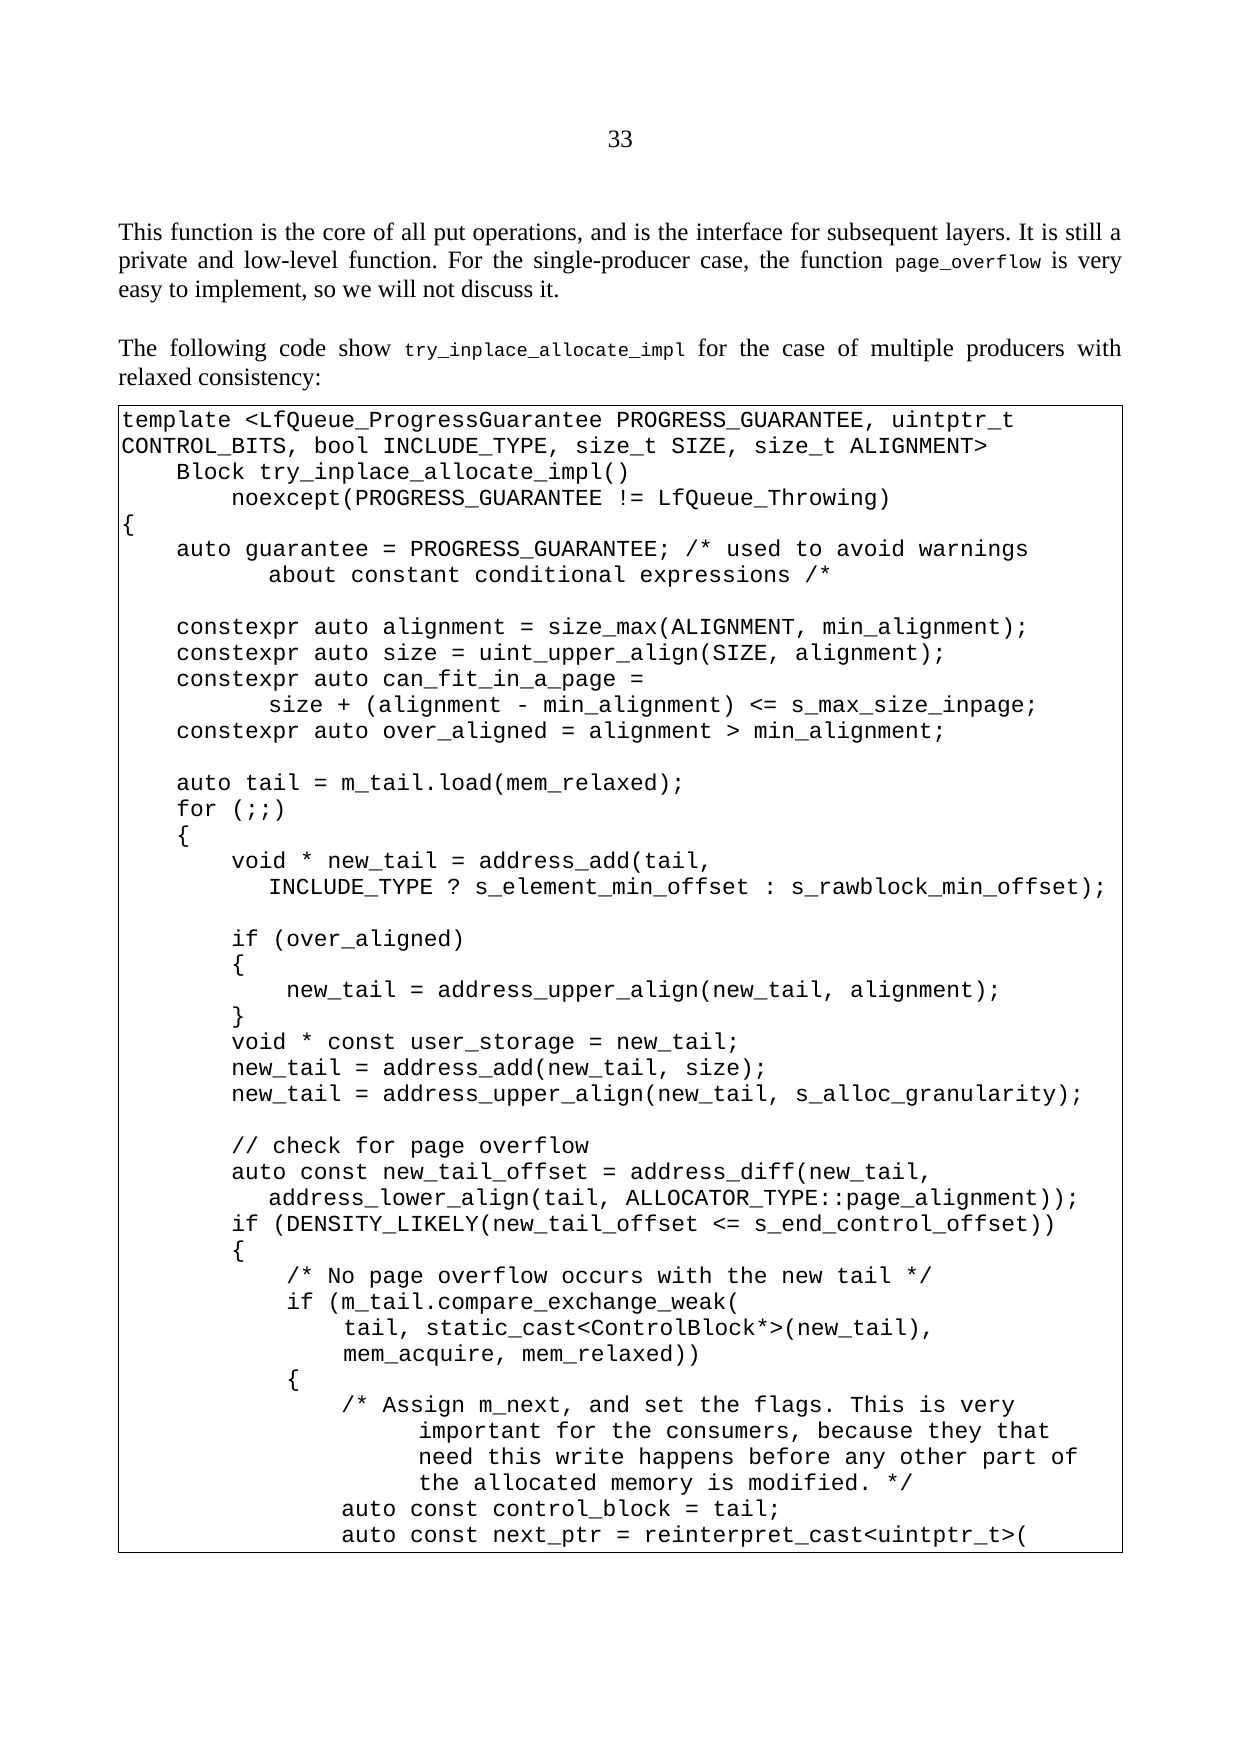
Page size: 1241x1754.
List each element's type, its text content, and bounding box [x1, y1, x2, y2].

text void * const user_storage = new_tail; [119, 1028, 1122, 1053]
text { [119, 950, 1122, 976]
text mem_acquire, mem_relaxed)) [119, 1339, 1122, 1365]
text new_tail = address_upper_align(new_tail, alignment); [119, 976, 1122, 1002]
text new_tail = address_upper_align(new_tail, s_alloc_granularity); [119, 1079, 1122, 1108]
text // check for page overflow [119, 1131, 1122, 1157]
text This function is the core of all put operations, and is the interface for subsequent layers. It is still a private and low-level function. For the single-producer case, the function page_overflow is very easy to implement, so we will not discuss it. [118, 217, 1122, 303]
text address_lower_align(tail, ALLOCATOR_TYPE::page_alignment)); [119, 1183, 1122, 1209]
text new_tail = address_add(new_tail, size); [119, 1053, 1122, 1079]
text noexcept(PROGRESS_GUARANTEE != LfQueue_Throwing) [119, 483, 1122, 509]
text } [119, 1002, 1122, 1028]
text { [119, 509, 1122, 535]
text INCLUDE_TYPE ? s_element_min_offset : s_rawblock_min_offset); [119, 872, 1122, 901]
text /* Assign m_next, and set the flags. This is very [119, 1391, 1122, 1417]
text constexpr auto alignment = size_max(ALIGNMENT, min_alignment); [119, 613, 1122, 638]
text { [119, 820, 1122, 846]
text auto const next_ptr = reinterpret_cast<uintptr_t>( [119, 1520, 1122, 1552]
text the allocated memory is modified. */ [119, 1468, 1122, 1494]
text important for the consumers, because they that [119, 1417, 1122, 1443]
text if (DENSITY_LIKELY(new_tail_offset <= s_end_control_offset)) [119, 1209, 1122, 1235]
text { [119, 1235, 1122, 1261]
text constexpr auto can_fit_in_a_page = [119, 664, 1122, 690]
text template <LfQueue_ProgressGuarantee PROGRESS_GUARANTEE, uintptr_t CONTROL_BITS, bool INCLUDE_TYPE, size_t SIZE, size_t ALIGNMENT> [119, 406, 1122, 457]
text void * new_tail = address_add(tail, [119, 846, 1122, 872]
text tail, static_cast<ControlBlock*>(new_tail), [119, 1313, 1122, 1339]
text if (m_tail.compare_exchange_weak( [119, 1287, 1122, 1313]
text for (;;) [119, 794, 1122, 820]
text /* No page overflow occurs with the new tail */ [119, 1261, 1122, 1287]
text auto guarantee = PROGRESS_GUARANTEE; /* used to avoid warnings [119, 535, 1122, 561]
text auto tail = m_tail.load(mem_relaxed); [119, 768, 1122, 794]
text if (over_aligned) [119, 924, 1122, 950]
text need this write happens before any other part of [119, 1443, 1122, 1468]
text about constant conditional expressions /* [119, 561, 1122, 590]
text auto const new_tail_offset = address_diff(new_tail, [119, 1157, 1122, 1183]
text { [119, 1365, 1122, 1391]
text constexpr auto over_aligned = alignment > min_alignment; [119, 716, 1122, 745]
text Block try_inplace_allocate_impl() [119, 457, 1122, 483]
text size + (alignment - min_alignment) <= s_max_size_inpage; [119, 690, 1122, 716]
text auto const control_block = tail; [119, 1494, 1122, 1520]
text The following code show try_inplace_allocate_impl for the case of multiple producers with relaxed consistency: [118, 333, 1122, 390]
text constexpr auto size = uint_upper_align(SIZE, alignment); [119, 638, 1122, 664]
